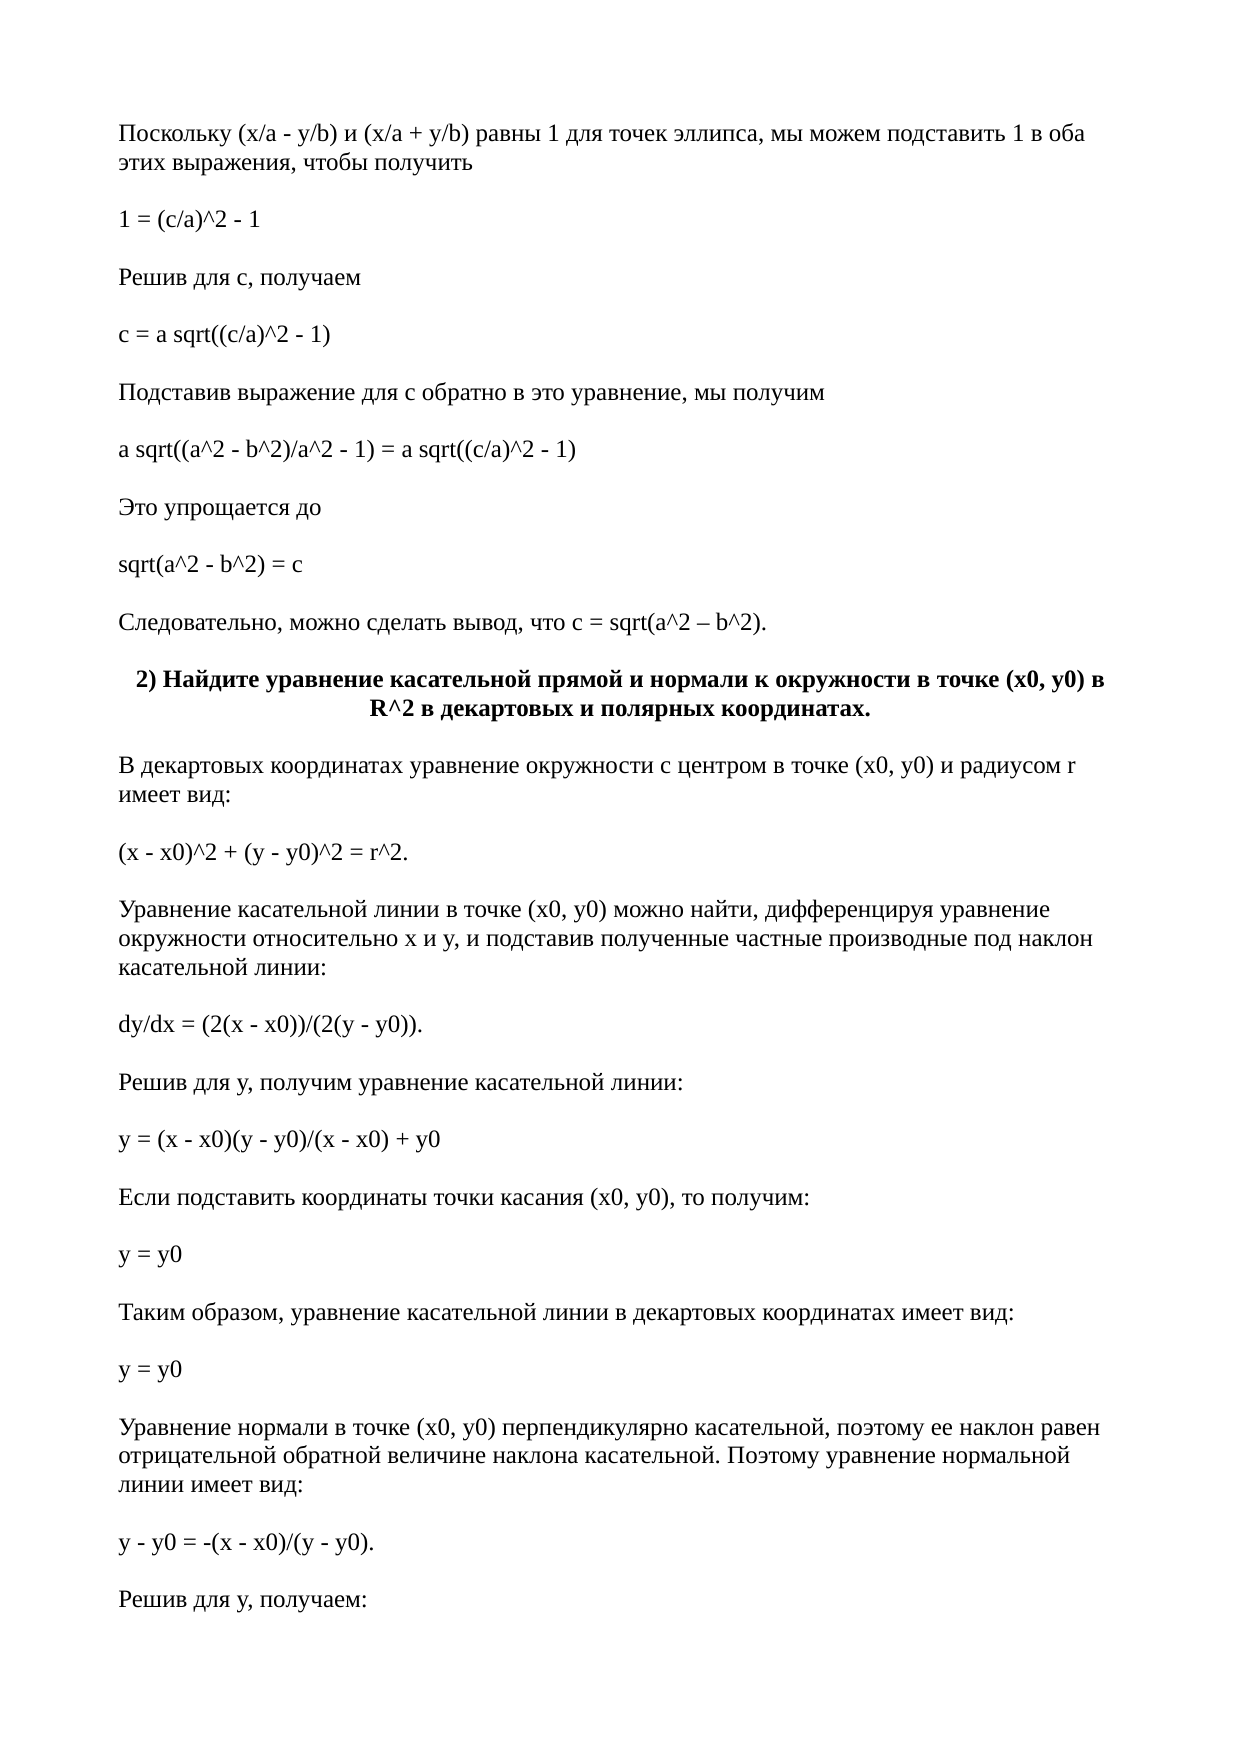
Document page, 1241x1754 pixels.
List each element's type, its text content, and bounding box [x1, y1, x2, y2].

text Решив для c, получаем [118, 262, 1122, 291]
text В декартовых координатах уравнение окружности с центром в точке (x0, y0) и радиусом r имеет вид: [118, 751, 1122, 808]
text Подставив выражение для c обратно в это уравнение, мы получим [118, 377, 1122, 406]
text c = a sqrt((c/a)^2 - 1) [118, 319, 1122, 348]
text 2) Найдите уравнение касательной прямой и нормали к окружности в точке (x0, y0) в R^2 в декартовых и полярных координатах. [118, 664, 1122, 722]
text y = y0 [118, 1239, 1122, 1268]
text Если подставить координаты точки касания (x0, y0), то получим: [118, 1182, 1122, 1211]
text Поскольку (x/a - y/b) и (x/a + y/b) равны 1 для точек эллипса, мы можем подставить 1 в оба этих выражения, чтобы получить [118, 118, 1122, 176]
text Это упрощается до [118, 492, 1122, 521]
text Уравнение нормали в точке (x0, y0) перпендикулярно касательной, поэтому ее наклон равен отрицательной обратной величине наклона касательной. Поэтому уравнение нормальной линии имеет вид: [118, 1412, 1122, 1498]
text 1 = (c/a)^2 - 1 [118, 204, 1122, 233]
text Следовательно, можно сделать вывод, что c = sqrt(a^2 – b^2). [118, 607, 1122, 636]
text sqrt(a^2 - b^2) = c [118, 549, 1122, 578]
text Решив для y, получаем: [118, 1584, 1122, 1613]
text Уравнение касательной линии в точке (x0, y0) можно найти, дифференцируя уравнение окружности относительно x и y, и подставив полученные частные производные под наклон касательной линии: [118, 894, 1122, 981]
text Решив для y, получим уравнение касательной линии: [118, 1067, 1122, 1096]
text dy/dx = (2(x - x0))/(2(y - y0)). [118, 1009, 1122, 1038]
text a sqrt((a^2 - b^2)/a^2 - 1) = a sqrt((c/a)^2 - 1) [118, 434, 1122, 463]
text y = y0 [118, 1354, 1122, 1383]
text (x - x0)^2 + (y - y0)^2 = r^2. [118, 837, 1122, 866]
text y - y0 = -(x - x0)/(y - y0). [118, 1527, 1122, 1556]
text Таким образом, уравнение касательной линии в декартовых координатах имеет вид: [118, 1297, 1122, 1326]
text y = (x - x0)(y - y0)/(x - x0) + y0 [118, 1124, 1122, 1153]
